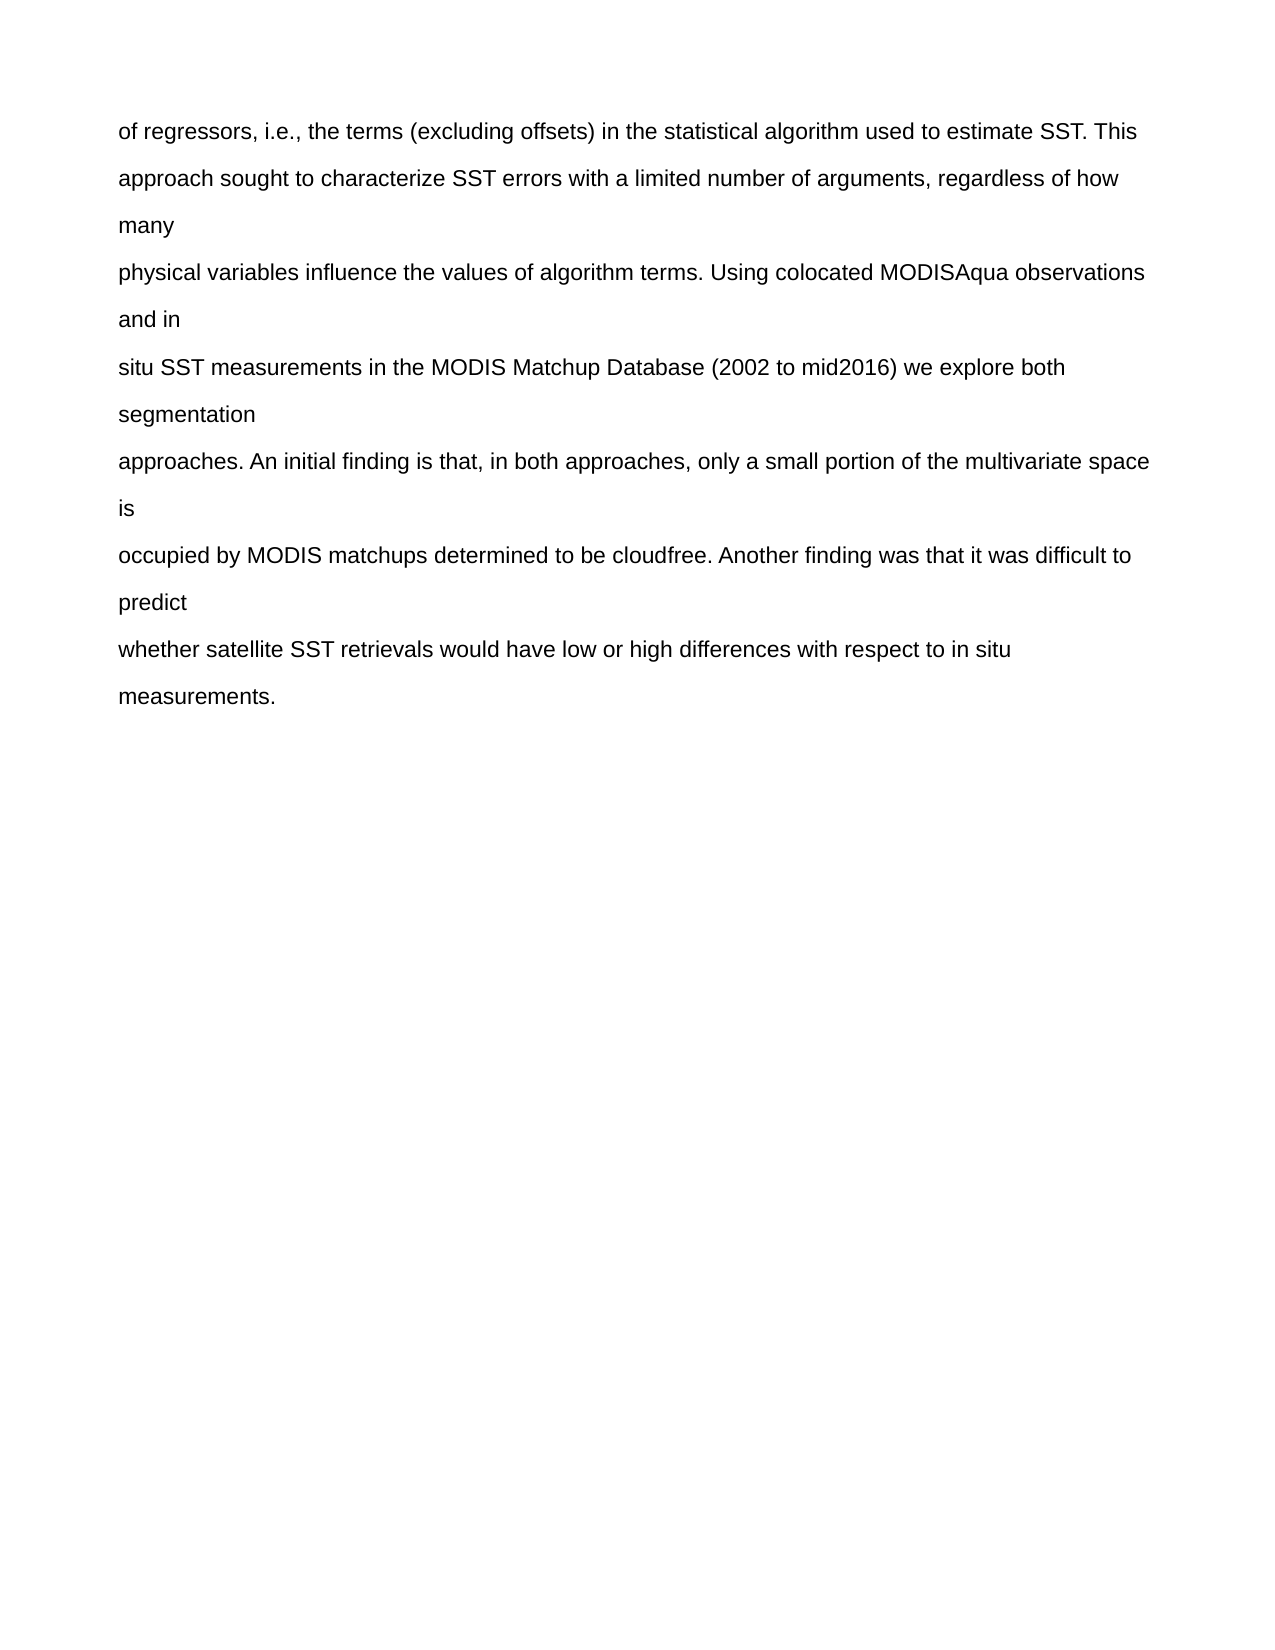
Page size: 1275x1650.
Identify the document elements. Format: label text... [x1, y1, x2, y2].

text situ SST measurements in the MODIS Matchup Database (2002 to mid­2016) we explore both segmentation [118, 353, 1157, 427]
text occupied by MODIS matchups determined to be cloud­free. Another finding was that it was difficult to predict [118, 542, 1157, 615]
text physical variables influence the values of algorithm terms. Using co­located MODIS­Aqua observations and in [118, 259, 1157, 333]
text approach sought to characterize SST errors with a limited number of arguments, regardless of how many [118, 165, 1157, 239]
text approaches. An initial finding is that, in both approaches, only a small portion of the multivariate space is [118, 448, 1157, 521]
text whether satellite SST retrievals would have low or high differences with respect to in situ measurements. [118, 636, 1157, 709]
text of regressors, i.e., the terms (excluding offsets) in the statistical algorithm used to estimate SST. This [118, 118, 1157, 144]
